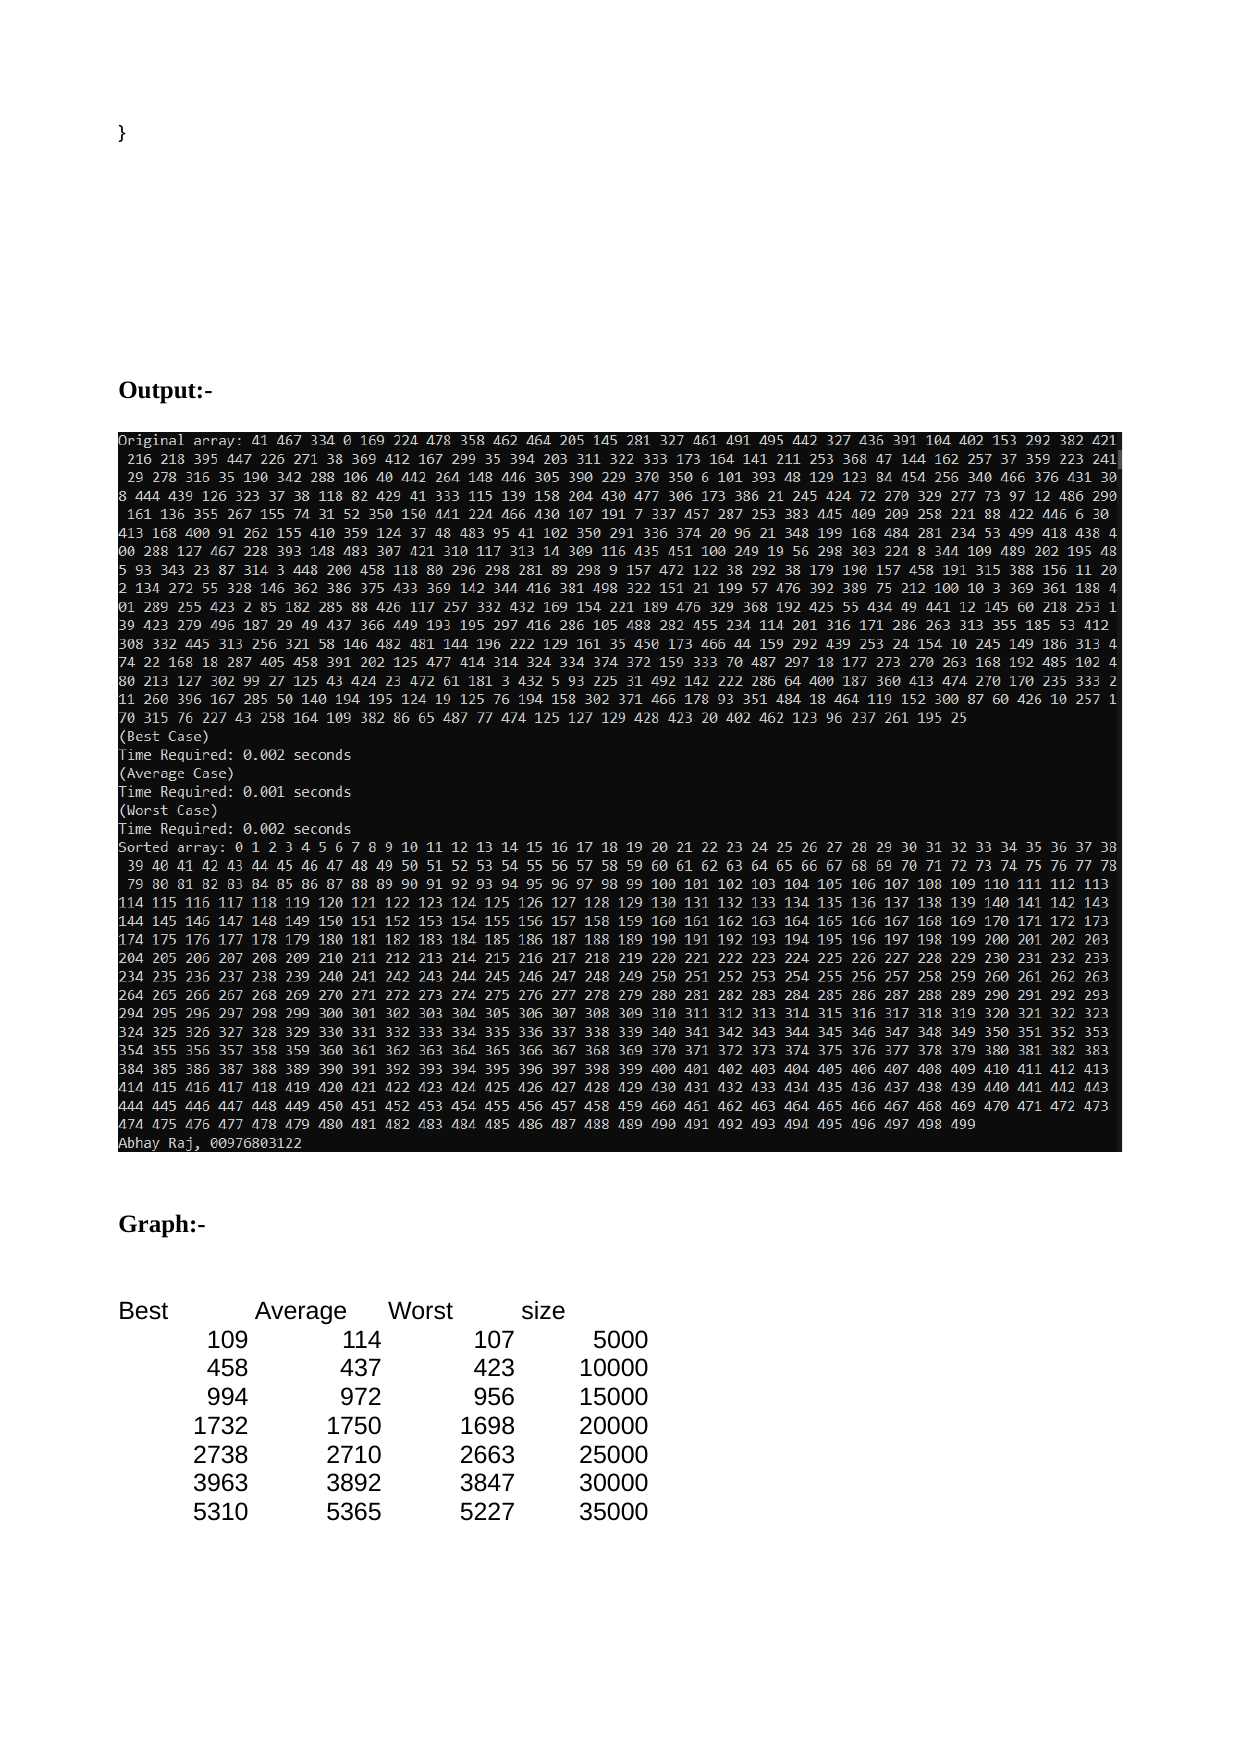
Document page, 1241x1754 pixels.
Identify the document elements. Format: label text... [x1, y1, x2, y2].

table_cell 1698 [385, 1411, 518, 1439]
table_cell 107 [385, 1325, 518, 1353]
table_cell 2738 [115, 1440, 251, 1468]
table_cell 423 [385, 1353, 518, 1382]
table_cell 3963 [115, 1468, 251, 1497]
table_cell 35000 [518, 1497, 651, 1526]
table_cell 114 [251, 1325, 385, 1353]
table_cell 2710 [251, 1440, 385, 1468]
picture [118, 432, 1123, 1152]
table_cell 15000 [518, 1382, 651, 1411]
table_cell 972 [251, 1382, 385, 1411]
table_header Worst [385, 1296, 518, 1324]
table_header size [518, 1296, 651, 1324]
text Output:- [118, 375, 1122, 404]
table_cell 25000 [518, 1440, 651, 1468]
text Graph:- [118, 1209, 1122, 1238]
table_header Average [251, 1296, 385, 1324]
table_cell 20000 [518, 1411, 651, 1439]
table_cell 5365 [251, 1497, 385, 1526]
table_cell 1750 [251, 1411, 385, 1439]
table_cell 956 [385, 1382, 518, 1411]
table_cell 1732 [115, 1411, 251, 1439]
text } [118, 118, 1122, 145]
table_cell 10000 [518, 1353, 651, 1382]
table_header Best [115, 1296, 251, 1324]
table_cell 30000 [518, 1468, 651, 1497]
table_cell 5310 [115, 1497, 251, 1526]
table_cell 2663 [385, 1440, 518, 1468]
table_cell 3892 [251, 1468, 385, 1497]
table_cell 5227 [385, 1497, 518, 1526]
table_cell 994 [115, 1382, 251, 1411]
table_cell 437 [251, 1353, 385, 1382]
table_cell 5000 [518, 1325, 651, 1353]
table_cell 3847 [385, 1468, 518, 1497]
table_cell 458 [115, 1353, 251, 1382]
table_cell 109 [115, 1325, 251, 1353]
